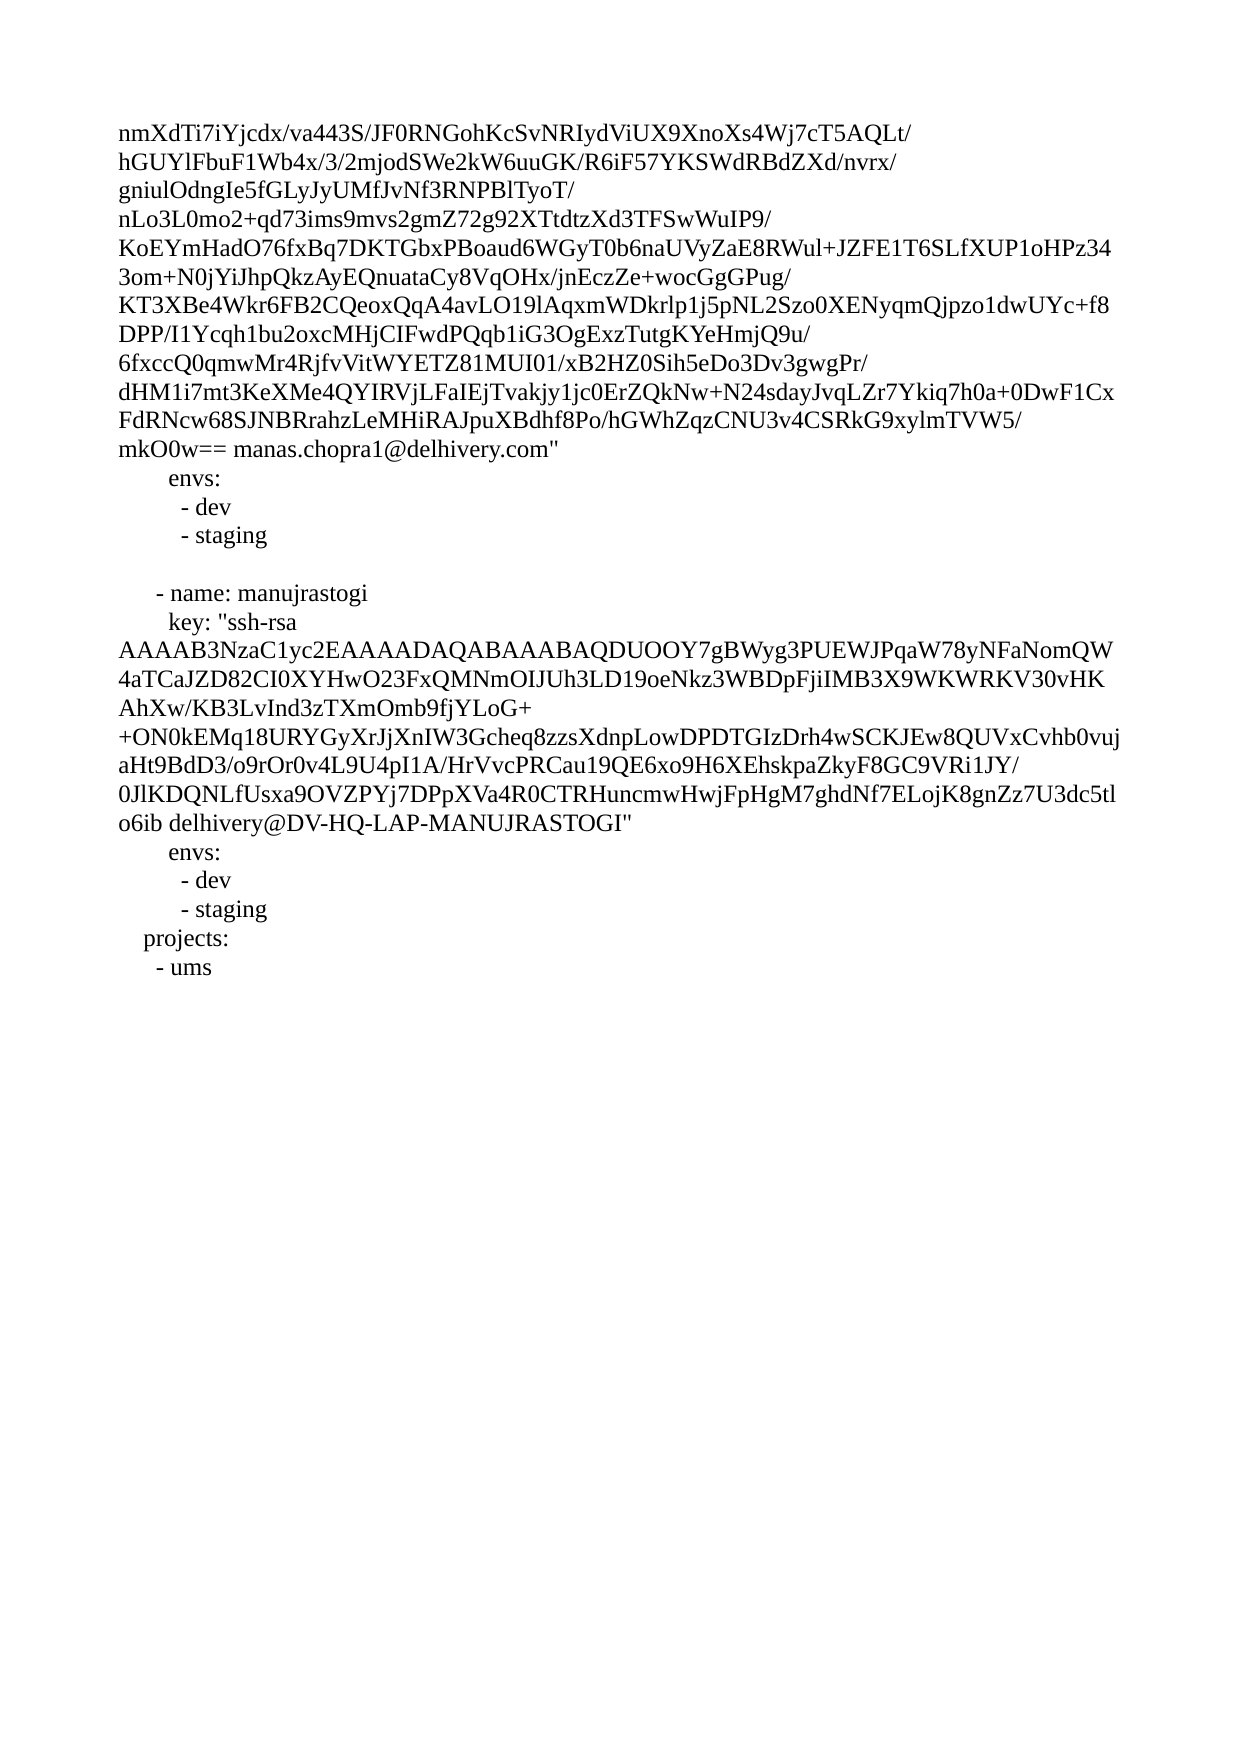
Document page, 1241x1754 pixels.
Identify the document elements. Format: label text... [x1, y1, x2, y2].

text envs: [118, 837, 1122, 866]
text - staging [118, 521, 1122, 549]
text nmXdTi7iYjcdx/va443S/JF0RNGohKcSvNRIydViUX9XnoXs4Wj7cT5AQLt/hGUYlFbuF1Wb4x/3/2mjodSWe2kW6uuGK/R6iF57YKSWdRBdZXd/nvrx/gniulOdngIe5fGLyJyUMfJvNf3RNPBlTyoT/nLo3L0mo2+qd73ims9mvs2gmZ72g92XTtdtzXd3TFSwWuIP9/KoEYmHadO76fxBq7DKTGbxPBoaud6WGyT0b6naUVyZaE8RWul+JZFE1T6SLfXUP1oHPz343om+N0jYiJhpQkzAyEQnuataCy8VqOHx/jnEczZe+wocGgGPug/KT3XBe4Wkr6FB2CQeoxQqA4avLO19lAqxmWDkrlp1j5pNL2Szo0XENyqmQjpzo1dwUYc+f8DPP/I1Ycqh1bu2oxcMHjCIFwdPQqb1iG3OgExzTutgKYeHmjQ9u/6fxccQ0qmwMr4RjfvVitWYETZ81MUI01/xB2HZ0Sih5eDo3Dv3gwgPr/dHM1i7mt3KeXMe4QYIRVjLFaIEjTvakjy1jc0ErZQkNw+N24sdayJvqLZr7Ykiq7h0a+0DwF1CxFdRNcw68SJNBRrahzLeMHiRAJpuXBdhf8Po/hGWhZqzCNU3v4CSRkG9xylmTVW5/mkO0w== manas.chopra1@delhivery.com" [118, 118, 1122, 463]
text - name: manujrastogi [118, 578, 1122, 607]
text - dev [118, 492, 1122, 521]
text projects: [118, 923, 1122, 952]
text key: "ssh-rsa AAAAB3NzaC1yc2EAAAADAQABAAABAQDUOOY7gBWyg3PUEWJPqaW78yNFaNomQW4aTCaJZD82CI0XYHwO23FxQMNmOIJUh3LD19oeNkz3WBDpFjiIMB3X9WKWRKV30vHKAhXw/KB3LvInd3zTXmOmb9fjYLoG++ON0kEMq18URYGyXrJjXnIW3Gcheq8zzsXdnpLowDPDTGIzDrh4wSCKJEw8QUVxCvhb0vujaHt9BdD3/o9rOr0v4L9U4pI1A/HrVvcPRCau19QE6xo9H6XEhskpaZkyF8GC9VRi1JY/0JlKDQNLfUsxa9OVZPYj7DPpXVa4R0CTRHuncmwHwjFpHgM7ghdNf7ELojK8gnZz7U3dc5tlo6ib delhivery@DV-HQ-LAP-MANUJRASTOGI" [118, 607, 1122, 837]
text - ums [118, 952, 1122, 981]
text - dev [118, 866, 1122, 894]
text - staging [118, 894, 1122, 923]
text envs: [118, 463, 1122, 492]
